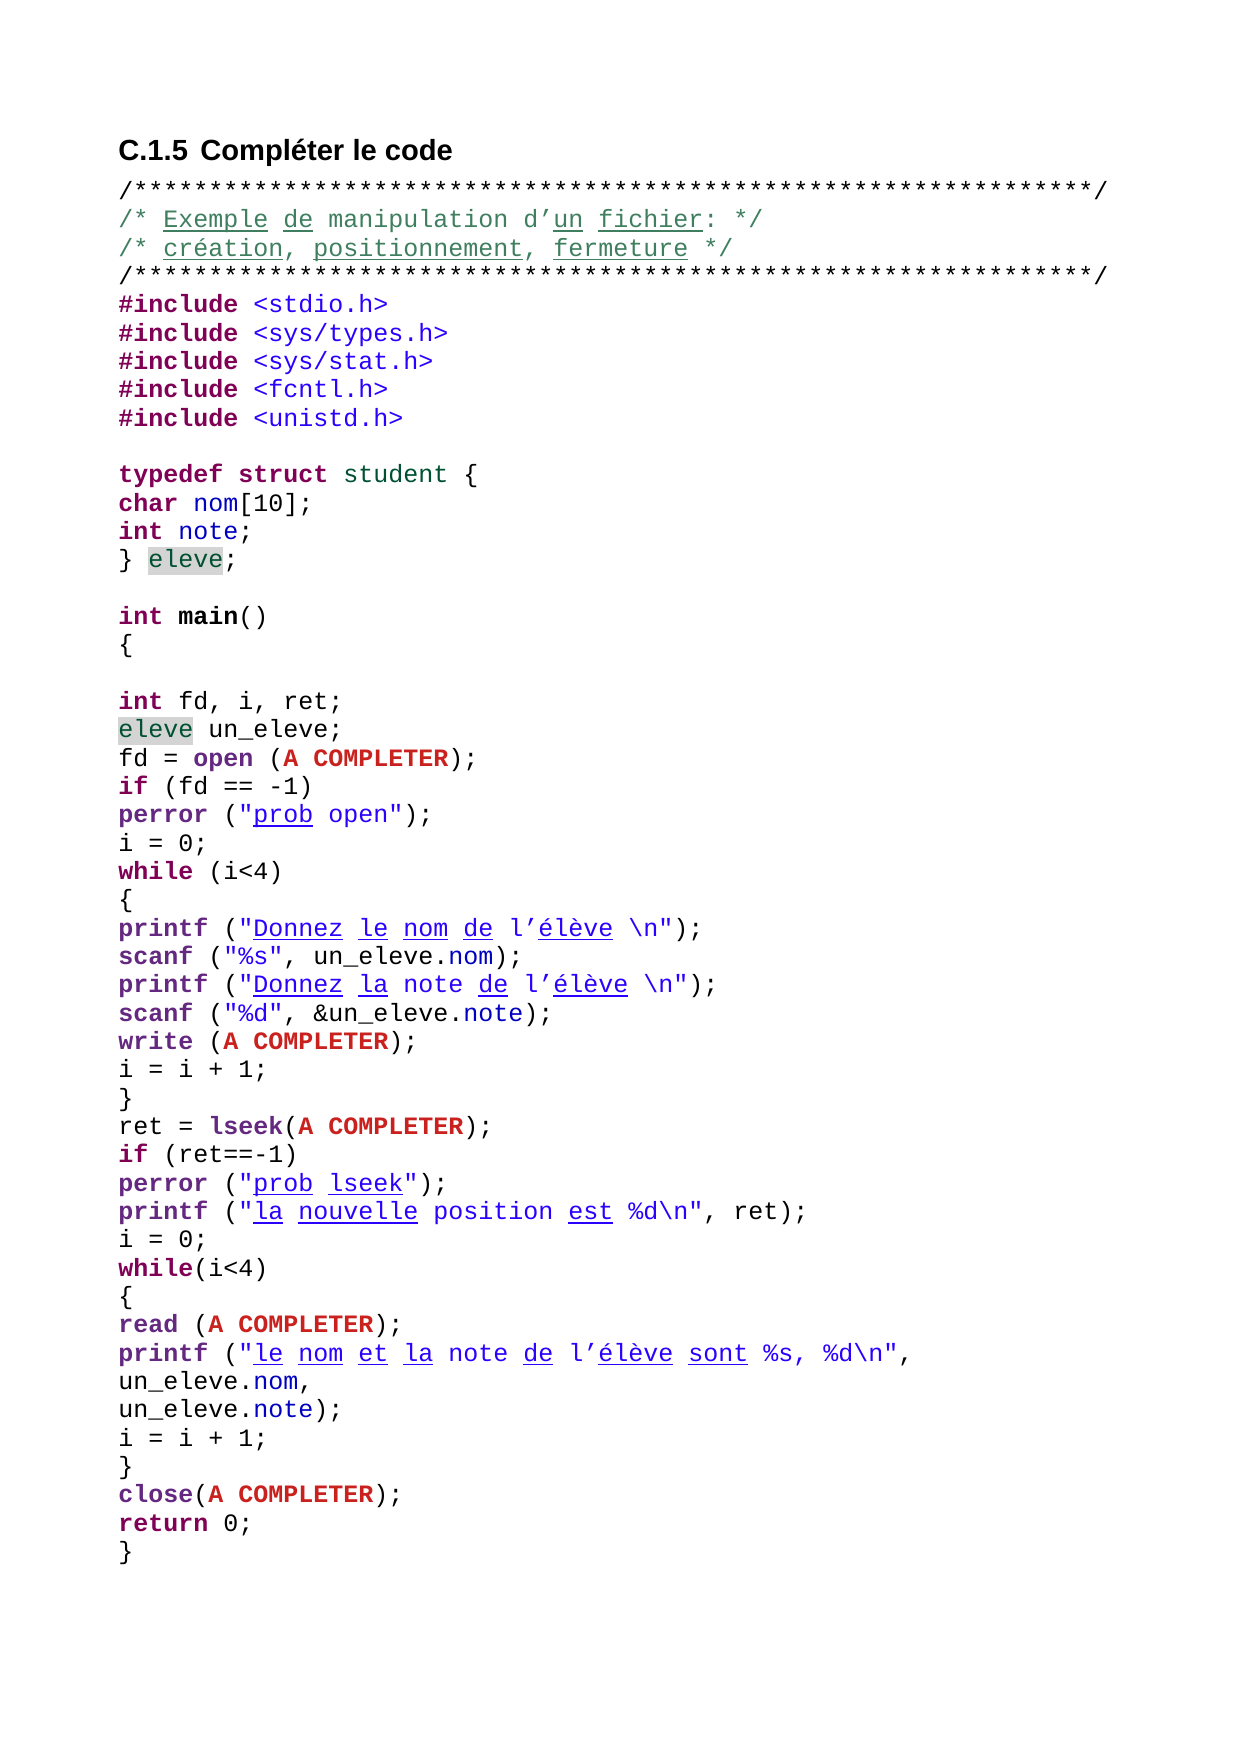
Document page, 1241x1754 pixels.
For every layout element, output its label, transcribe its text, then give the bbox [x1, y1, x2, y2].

text i = i + 1; [118, 1057, 1122, 1085]
text scanf ("%s", un_eleve.nom); [118, 944, 1122, 972]
text i = i + 1; [118, 1425, 1122, 1454]
text { [118, 632, 1122, 660]
text printf ("le nom et la note de l’élève sont %s, %d\n", un_eleve.nom, [118, 1340, 1122, 1397]
text #include <fcntl.h> [118, 377, 1122, 405]
text } [118, 1539, 1122, 1567]
text #include <sys/stat.h> [118, 349, 1122, 377]
text /* Exemple de manipulation d’un fichier: */ [118, 207, 1122, 235]
text } [118, 1454, 1122, 1482]
text un_eleve.note); [118, 1397, 1122, 1425]
text /****************************************************************/ [118, 264, 1122, 292]
text perror ("prob lseek"); [118, 1170, 1122, 1199]
text #include <unistd.h> [118, 405, 1122, 434]
text while(i<4) [118, 1255, 1122, 1284]
text printf ("la nouvelle position est %d\n", ret); [118, 1199, 1122, 1227]
text #include <stdio.h> [118, 292, 1122, 320]
text printf ("Donnez le nom de l’élève \n"); [118, 915, 1122, 944]
text i = 0; [118, 830, 1122, 859]
text #include <sys/types.h> [118, 320, 1122, 349]
text typedef struct student { [118, 462, 1122, 490]
text } eleve; [118, 547, 1122, 575]
text fd = open (A COMPLETER); [118, 745, 1122, 774]
text perror ("prob open"); [118, 802, 1122, 830]
text int main() [118, 604, 1122, 632]
text i = 0; [118, 1227, 1122, 1255]
subtitle Compléter le code [118, 133, 1122, 166]
text write (A COMPLETER); [118, 1029, 1122, 1057]
text /****************************************************************/ [118, 179, 1122, 207]
text printf ("Donnez la note de l’élève \n"); [118, 972, 1122, 1000]
text { [118, 887, 1122, 915]
text { [118, 1284, 1122, 1312]
text char nom[10]; [118, 490, 1122, 519]
text /* création, positionnement, fermeture */ [118, 235, 1122, 264]
text eleve un_eleve; [118, 717, 1122, 745]
text read (A COMPLETER); [118, 1312, 1122, 1340]
text if (fd == -1) [118, 774, 1122, 802]
text int note; [118, 519, 1122, 547]
text } [118, 1085, 1122, 1114]
text return 0; [118, 1510, 1122, 1539]
text ret = lseek(A COMPLETER); [118, 1114, 1122, 1142]
text close(A COMPLETER); [118, 1482, 1122, 1510]
text if (ret==-1) [118, 1142, 1122, 1170]
text while (i<4) [118, 859, 1122, 887]
text scanf ("%d", &un_eleve.note); [118, 1000, 1122, 1029]
text int fd, i, ret; [118, 689, 1122, 717]
